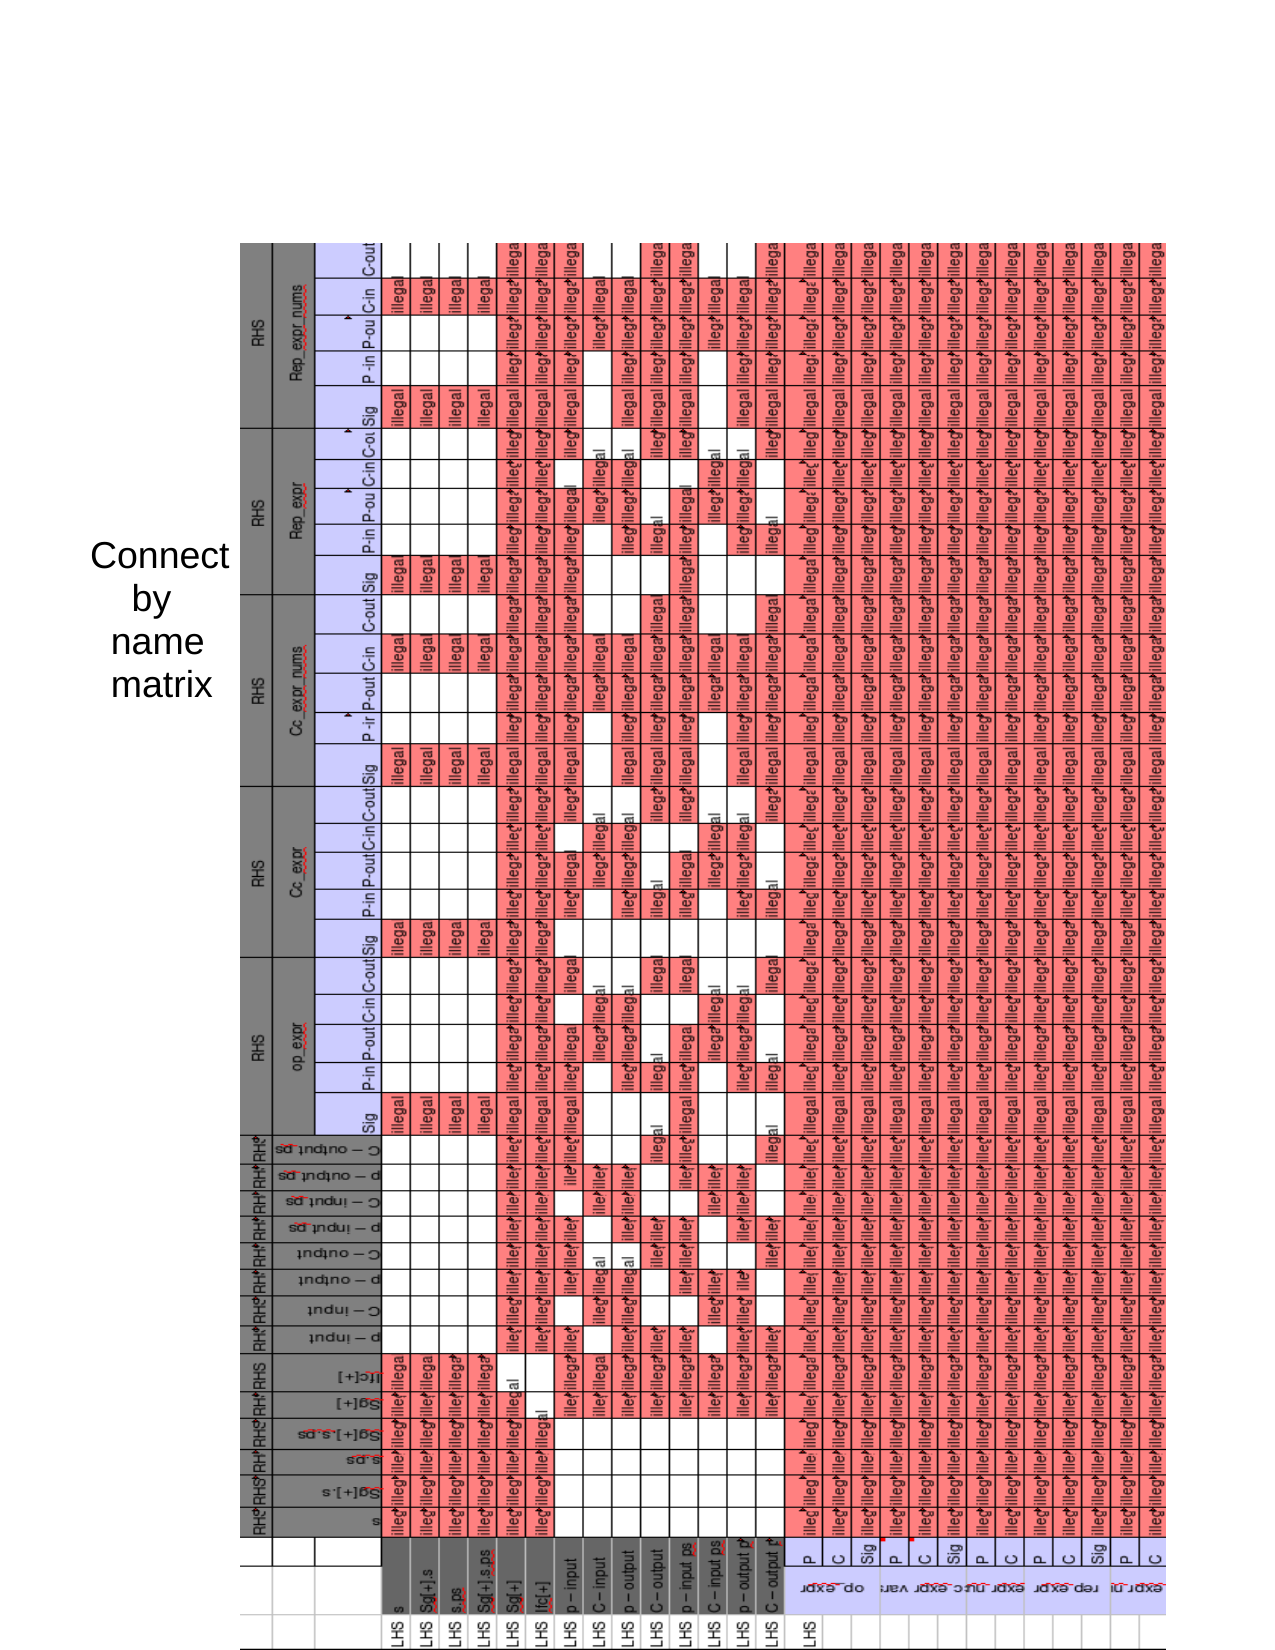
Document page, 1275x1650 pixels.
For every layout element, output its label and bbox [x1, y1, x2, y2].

picture [240, 243, 1166, 1650]
